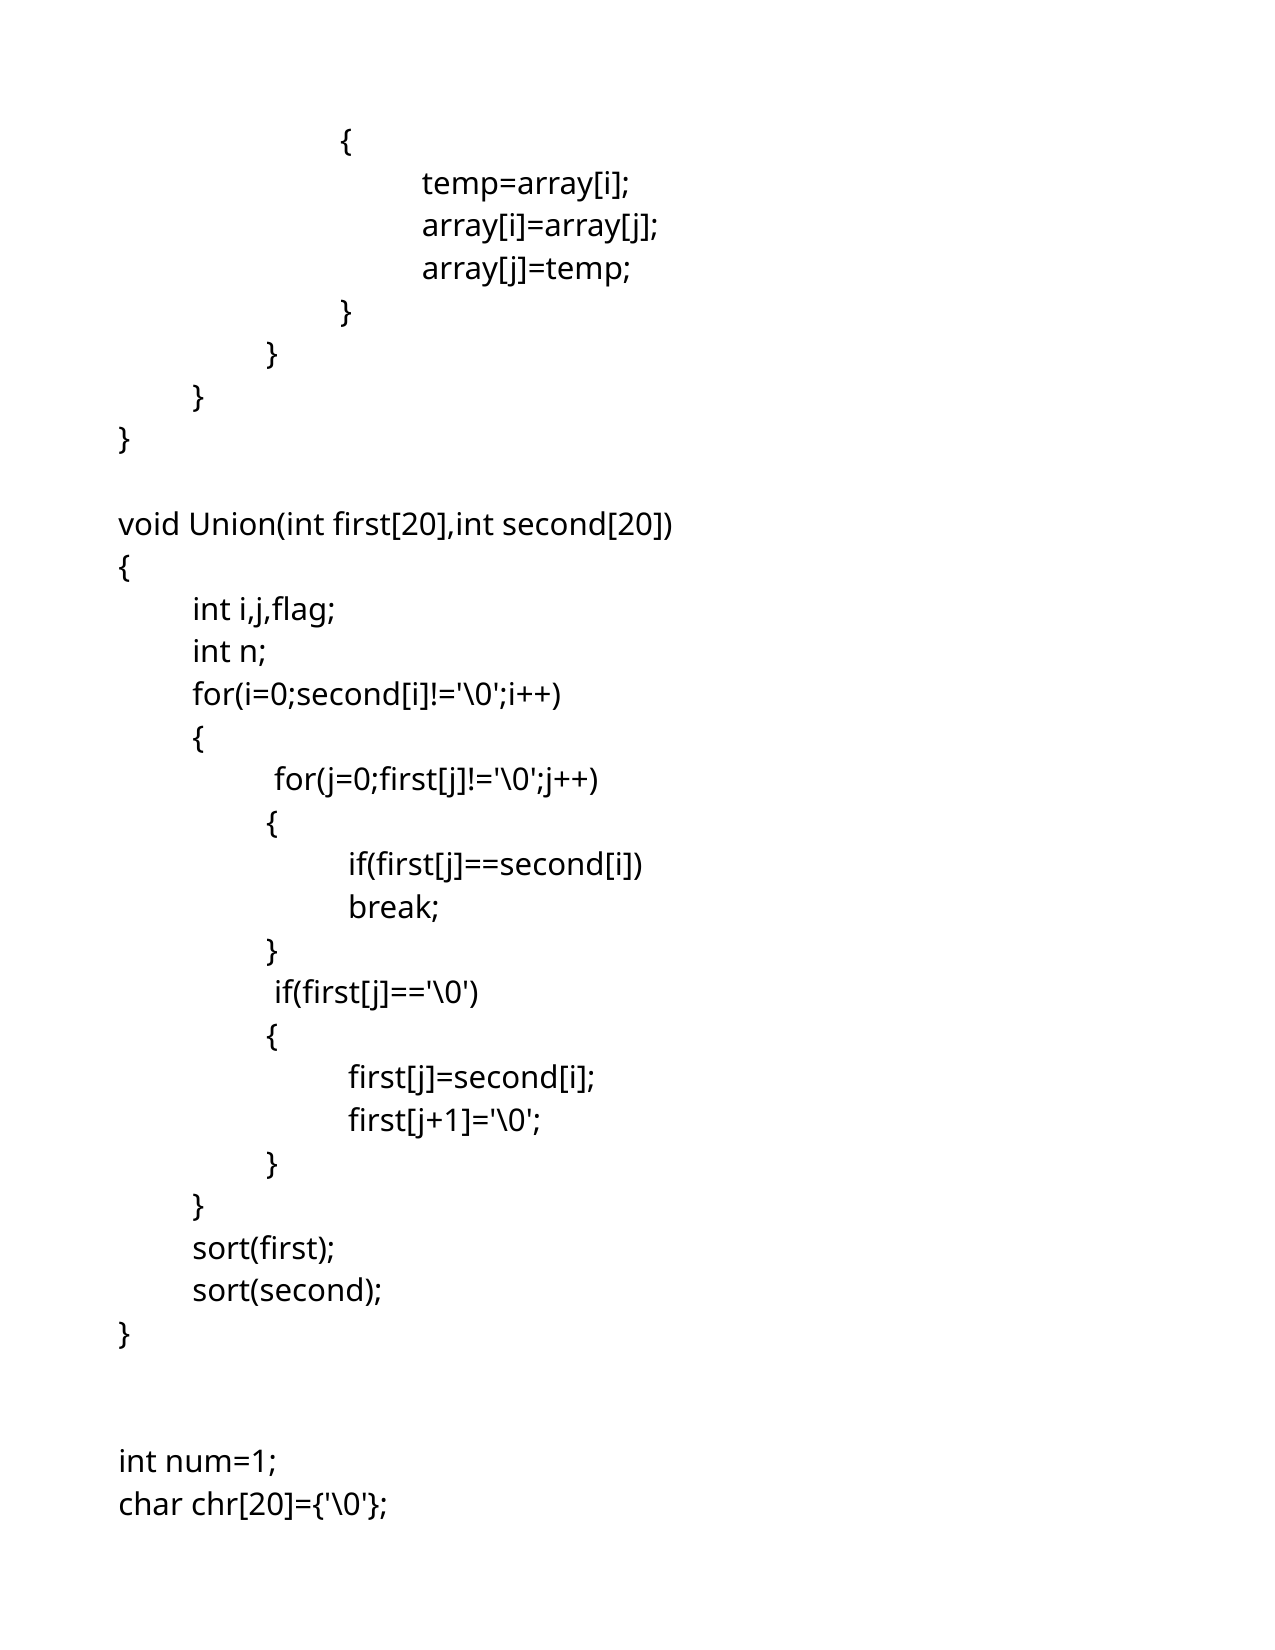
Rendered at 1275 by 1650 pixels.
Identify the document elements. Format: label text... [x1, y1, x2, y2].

text first[j+1]='\0'; [118, 1098, 1157, 1141]
text } [118, 374, 1157, 416]
text for(j=0;first[j]!='\0';j++) [118, 757, 1157, 800]
text } [118, 1183, 1157, 1226]
text { [118, 544, 1157, 587]
text int num=1; [118, 1439, 1157, 1481]
text char chr[20]={'\0'}; [118, 1481, 1157, 1524]
text first[j]=second[i]; [118, 1055, 1157, 1098]
text sort(second); [118, 1268, 1157, 1311]
text } [118, 331, 1157, 374]
text } [118, 928, 1157, 970]
text sort(first); [118, 1226, 1157, 1268]
text for(i=0;second[i]!='\0';i++) [118, 672, 1157, 714]
text } [118, 1311, 1157, 1354]
text int n; [118, 629, 1157, 672]
text } [118, 1141, 1157, 1183]
text { [118, 714, 1157, 757]
text { [118, 800, 1157, 842]
text if(first[j]=='\0') [118, 970, 1157, 1013]
text void Union(int first[20],int second[20]) [118, 502, 1157, 544]
text array[i]=array[j]; [118, 203, 1157, 246]
text temp=array[i]; [118, 161, 1157, 203]
text } [118, 416, 1157, 459]
text int i,j,flag; [118, 587, 1157, 629]
text { [118, 1013, 1157, 1055]
text { [118, 118, 1157, 161]
text } [118, 288, 1157, 331]
text array[j]=temp; [118, 246, 1157, 288]
text if(first[j]==second[i]) [118, 842, 1157, 885]
text break; [118, 885, 1157, 928]
